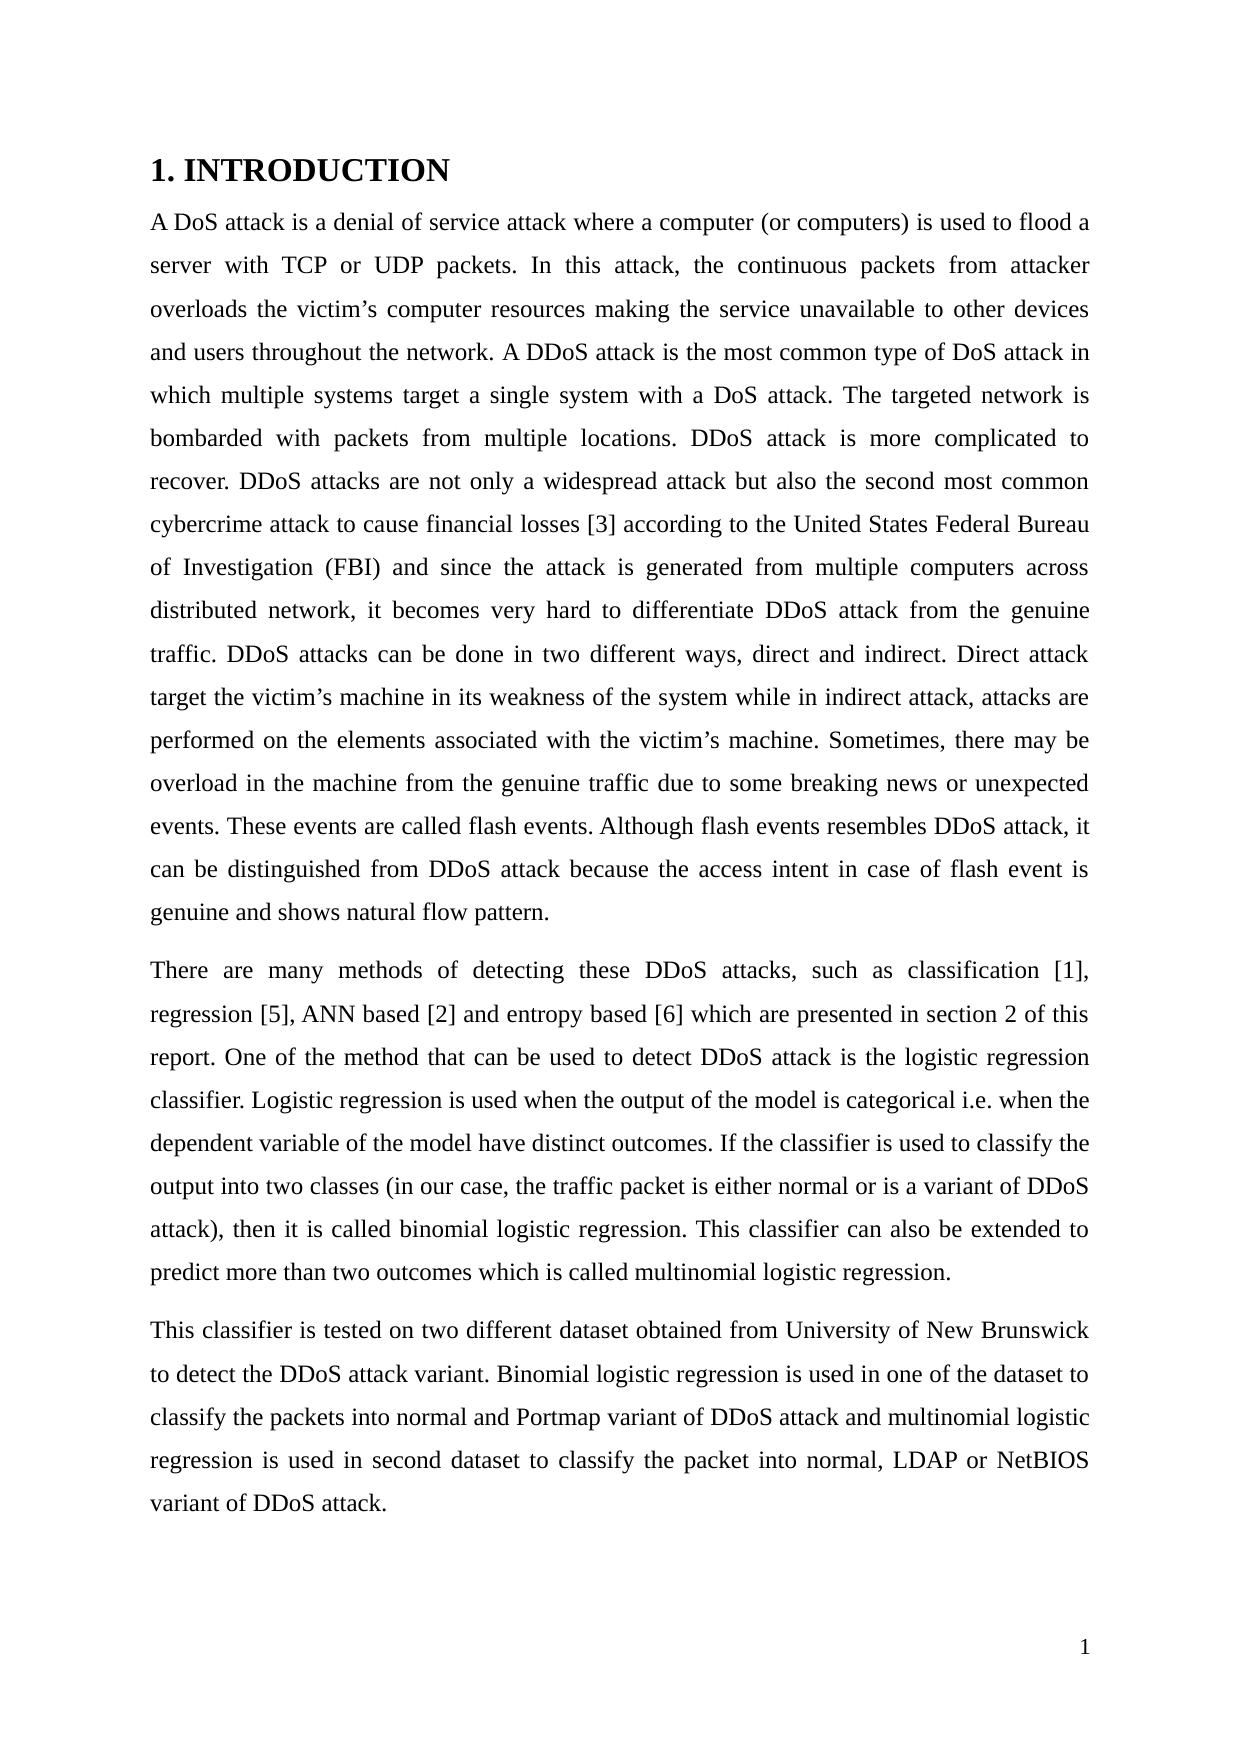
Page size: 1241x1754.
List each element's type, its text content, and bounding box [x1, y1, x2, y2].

subtitle 1. INTRODUCTION [150, 150, 1091, 188]
text A DoS attack is a denial of service attack where a computer (or computers) is used to flood a server with TCP or UDP packets. In this attack, the continuous packets from attacker overloads the victim’s computer resources making the service unavailable to other devices and users throughout the network. A DDoS attack is the most common type of DoS attack in which multiple systems target a single system with a DoS attack. The targeted network is bombarded with packets from multiple locations. DDoS attack is more complicated to recover. DDoS attacks are not only a widespread attack but also the second most common cybercrime attack to cause financial losses [3] according to the United States Federal Bureau of Investigation (FBI) and since the attack is generated from multiple computers across distributed network, it becomes very hard to differentiate DDoS attack from the genuine traffic. DDoS attacks can be done in two different ways, direct and indirect. Direct attack target the victim’s machine in its weakness of the system while in indirect attack, attacks are performed on the elements associated with the victim’s machine. Sometimes, there may be overload in the machine from the genuine traffic due to some breaking news or unexpected events. These events are called flash events. Although flash events resembles DDoS attack, it can be distinguished from DDoS attack because the access intent in case of flash event is genuine and shows natural flow pattern. [150, 207, 1091, 926]
text There are many methods of detecting these DDoS attacks, such as classification [1], regression [5], ANN based [2] and entropy based [6] which are presented in section 2 of this report. One of the method that can be used to detect DDoS attack is the logistic regression classifier. Logistic regression is used when the output of the model is categorical i.e. when the dependent variable of the model have distinct outcomes. If the classifier is used to classify the output into two classes (in our case, the traffic packet is either normal or is a variant of DDoS attack), then it is called binomial logistic regression. This classifier can also be extended to predict more than two outcomes which is called multinomial logistic regression. [150, 956, 1091, 1286]
text This classifier is tested on two different dataset obtained from University of New Brunswick to detect the DDoS attack variant. Binomial logistic regression is used in one of the dataset to classify the packets into normal and Portmap variant of DDoS attack and multinomial logistic regression is used in second dataset to classify the packet into normal, LDAP or NetBIOS variant of DDoS attack. [150, 1316, 1091, 1517]
